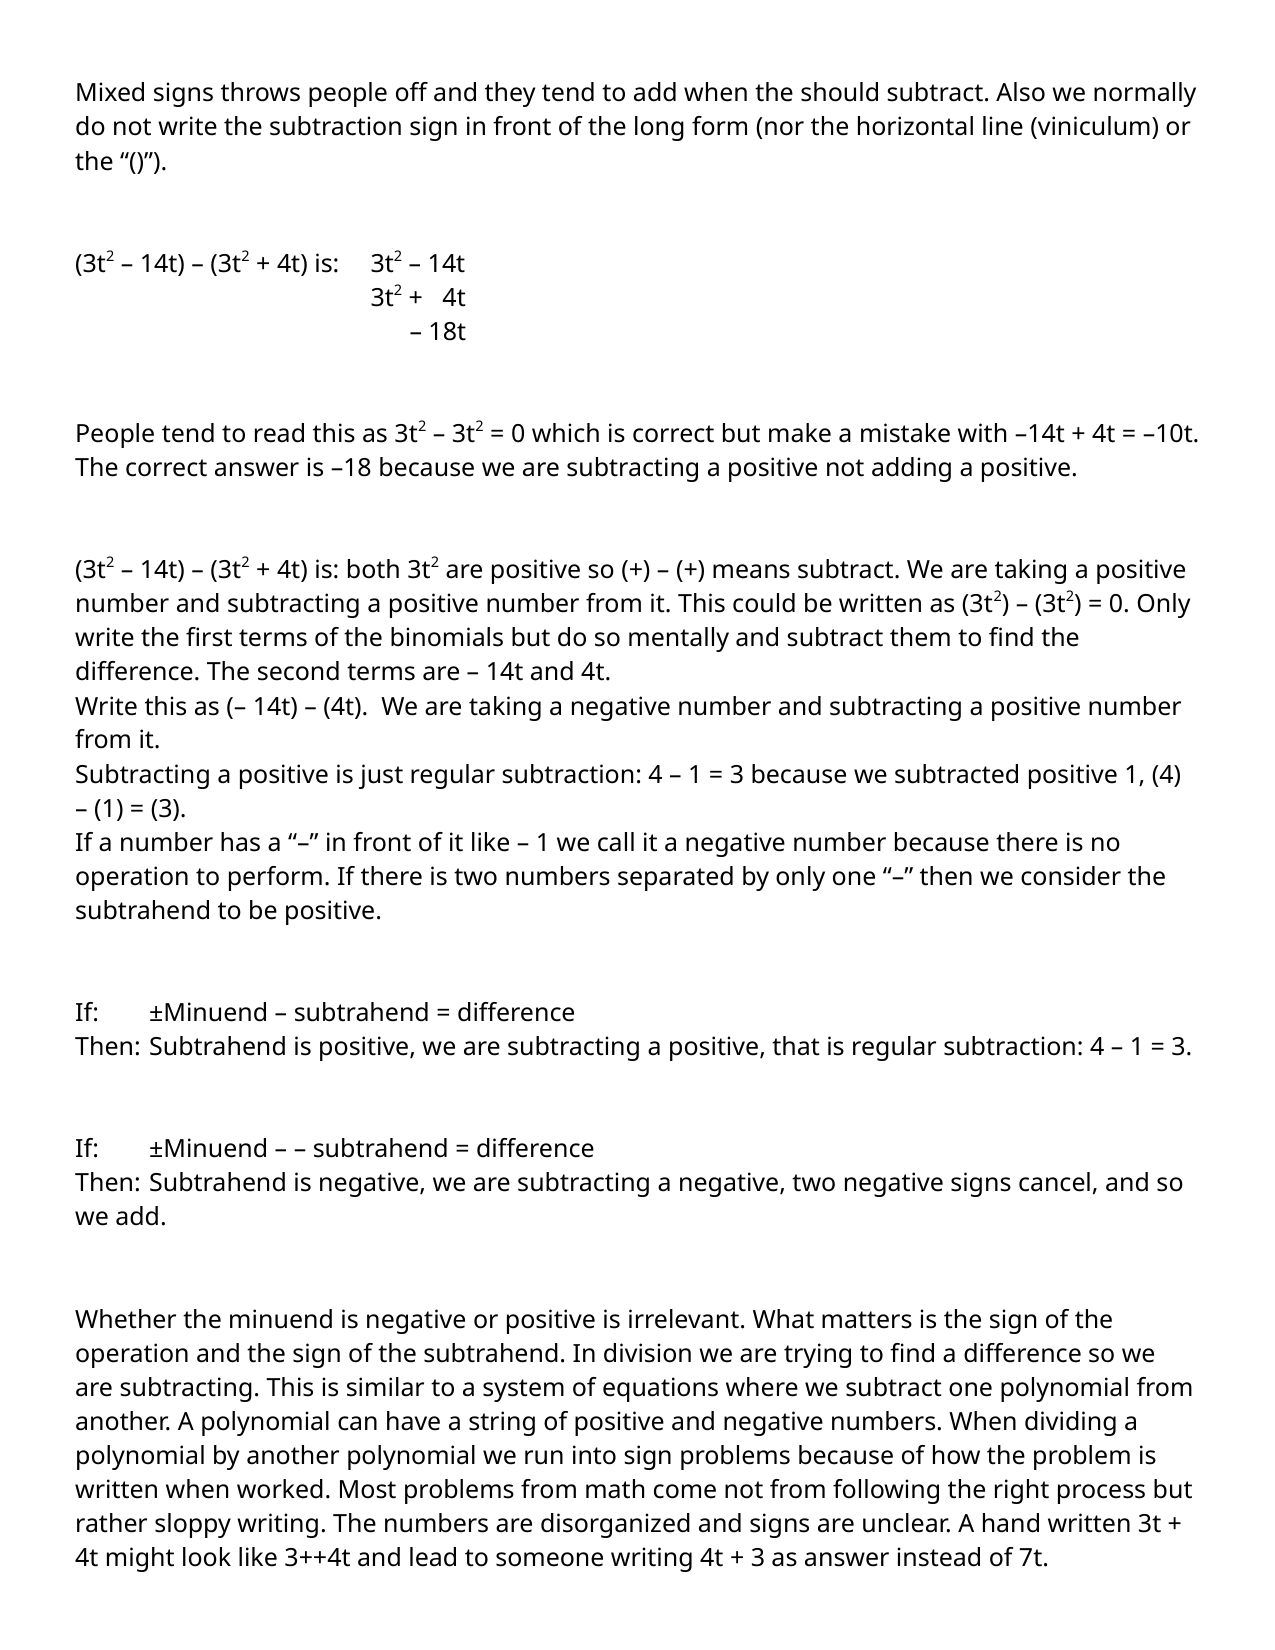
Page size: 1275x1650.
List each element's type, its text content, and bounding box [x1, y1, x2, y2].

text If a number has a “–” in front of it like – 1 we call it a negative number because there is no operation to perform. If there is two numbers separated by only one “–” then we consider the subtrahend to be positive. [75, 824, 1200, 927]
text Then: Subtrahend is positive, we are subtracting a positive, that is regular subtraction: 4 – 1 = 3. [75, 1029, 1200, 1063]
text 3t2 + 4t [75, 279, 1200, 313]
text Then: Subtrahend is negative, we are subtracting a negative, two negative signs cancel, and so we add. [75, 1165, 1200, 1233]
text People tend to read this as 3t2 – 3t2 = 0 which is correct but make a mistake with –14t + 4t = –10t. [75, 416, 1200, 450]
text If: ±Minuend – – subtrahend = difference [75, 1131, 1200, 1165]
text The correct answer is –18 because we are subtracting a positive not adding a positive. [75, 450, 1200, 484]
text Mixed signs throws people off and they tend to add when the should subtract. Also we normally do not write the subtraction sign in front of the long form (nor the horizontal line (viniculum) or the “()”). [75, 75, 1200, 177]
text – 18t [75, 313, 1200, 347]
text Subtracting a positive is just regular subtraction: 4 – 1 = 3 because we subtracted positive 1, (4) – (1) = (3). [75, 756, 1200, 824]
text Whether the minuend is negative or positive is irrelevant. What matters is the sign of the operation and the sign of the subtrahend. In division we are trying to find a difference so we are subtracting. This is similar to a system of equations where we subtract one polynomial from another. A polynomial can have a string of positive and negative numbers. When dividing a polynomial by another polynomial we run into sign problems because of how the problem is written when worked. Most problems from math come not from following the right process but rather sloppy writing. The numbers are disorganized and signs are unclear. A hand written 3t + 4t might look like 3++4t and lead to someone writing 4t + 3 as answer instead of 7t. [75, 1301, 1200, 1574]
text (3t2 – 14t) – (3t2 + 4t) is: both 3t2 are positive so (+) – (+) means subtract. We are taking a positive number and subtracting a positive number from it. This could be written as (3t2) – (3t2) = 0. Only write the first terms of the binomials but do so mentally and subtract them to find the difference. The second terms are – 14t and 4t. [75, 552, 1200, 688]
text (3t2 – 14t) – (3t2 + 4t) is: 3t2 – 14t [75, 245, 1200, 279]
text Write this as (– 14t) – (4t). We are taking a negative number and subtracting a positive number from it. [75, 688, 1200, 756]
text If: ±Minuend – subtrahend = difference [75, 995, 1200, 1029]
